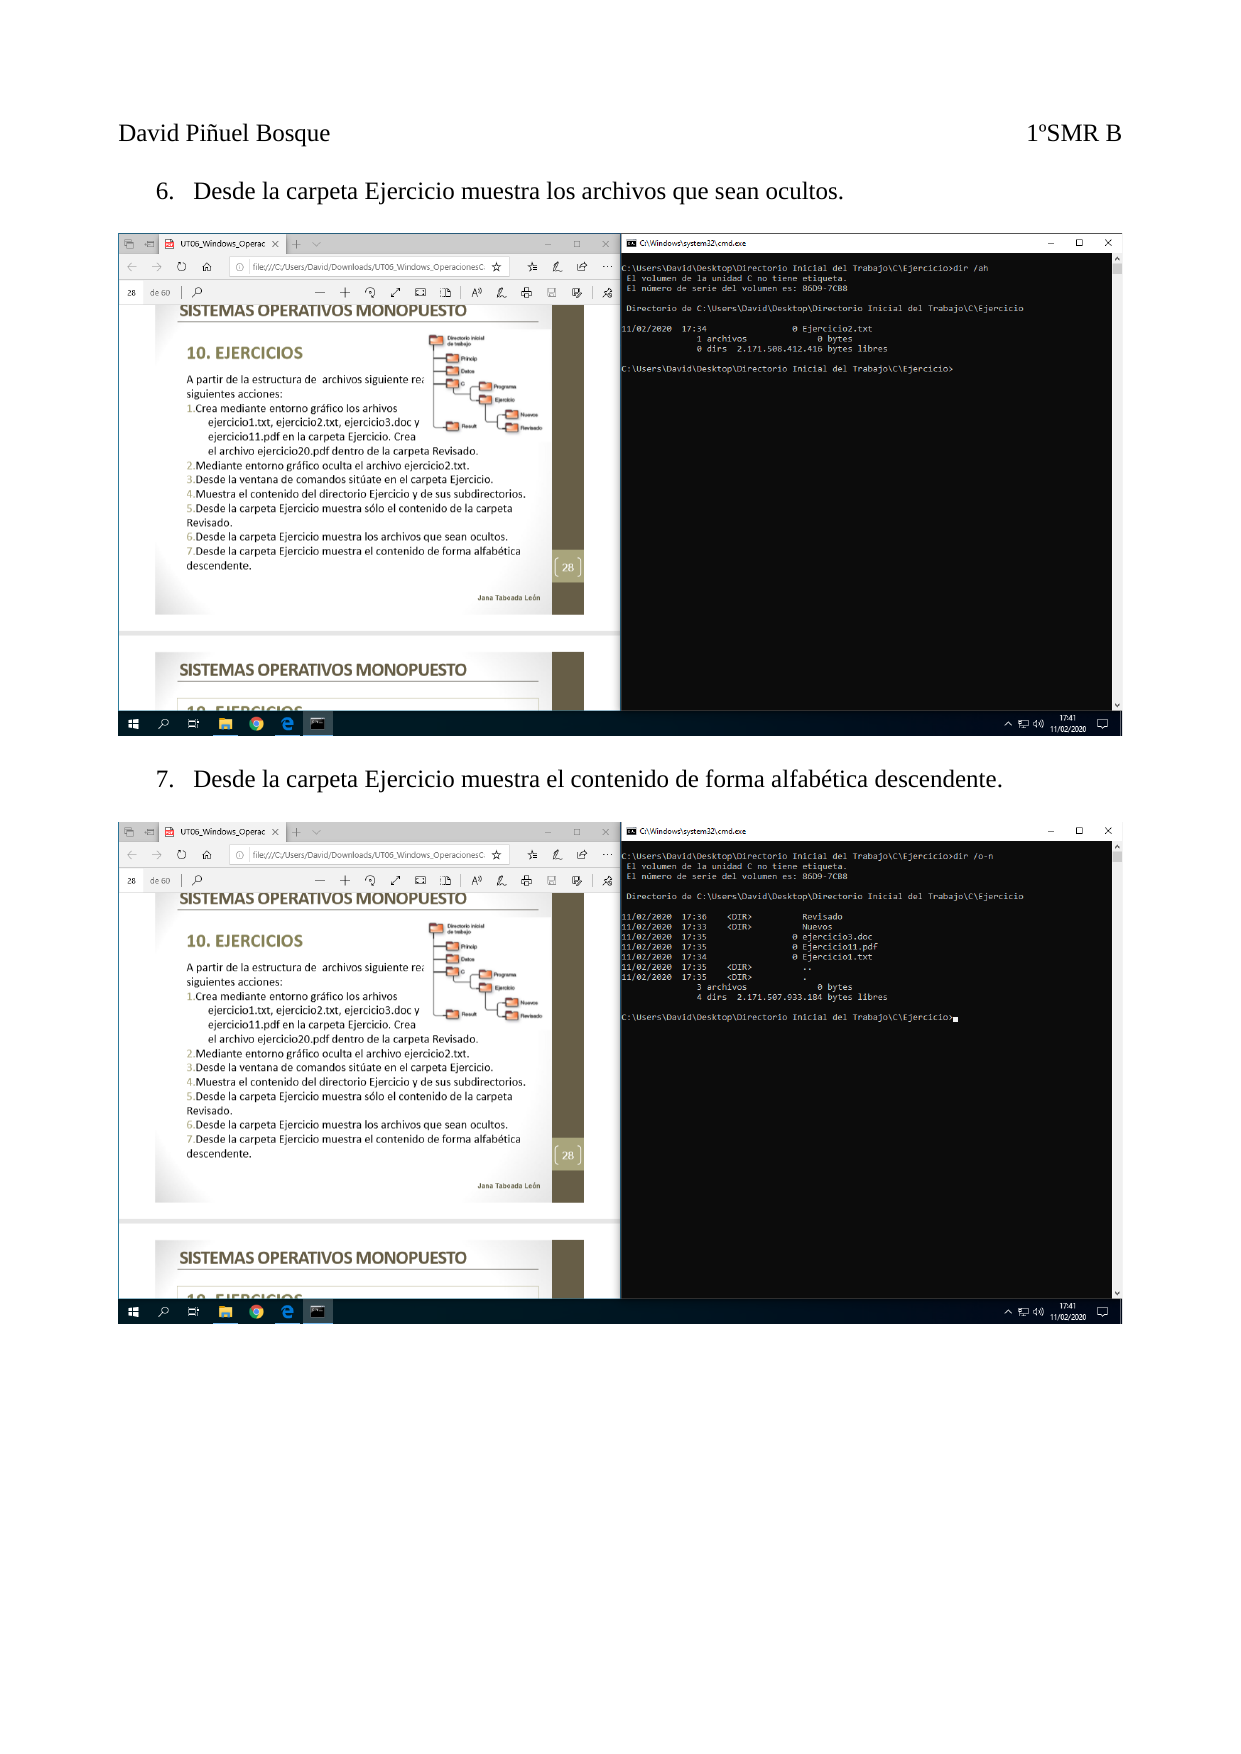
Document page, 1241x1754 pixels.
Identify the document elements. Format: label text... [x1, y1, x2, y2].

list Desde la carpeta Ejercicio muestra los archivos que sean ocultos. [156, 176, 1122, 205]
picture [118, 233, 1123, 736]
list Desde la carpeta Ejercicio muestra el contenido de forma alfabética descendente. [156, 764, 1122, 793]
picture [118, 822, 1123, 1324]
